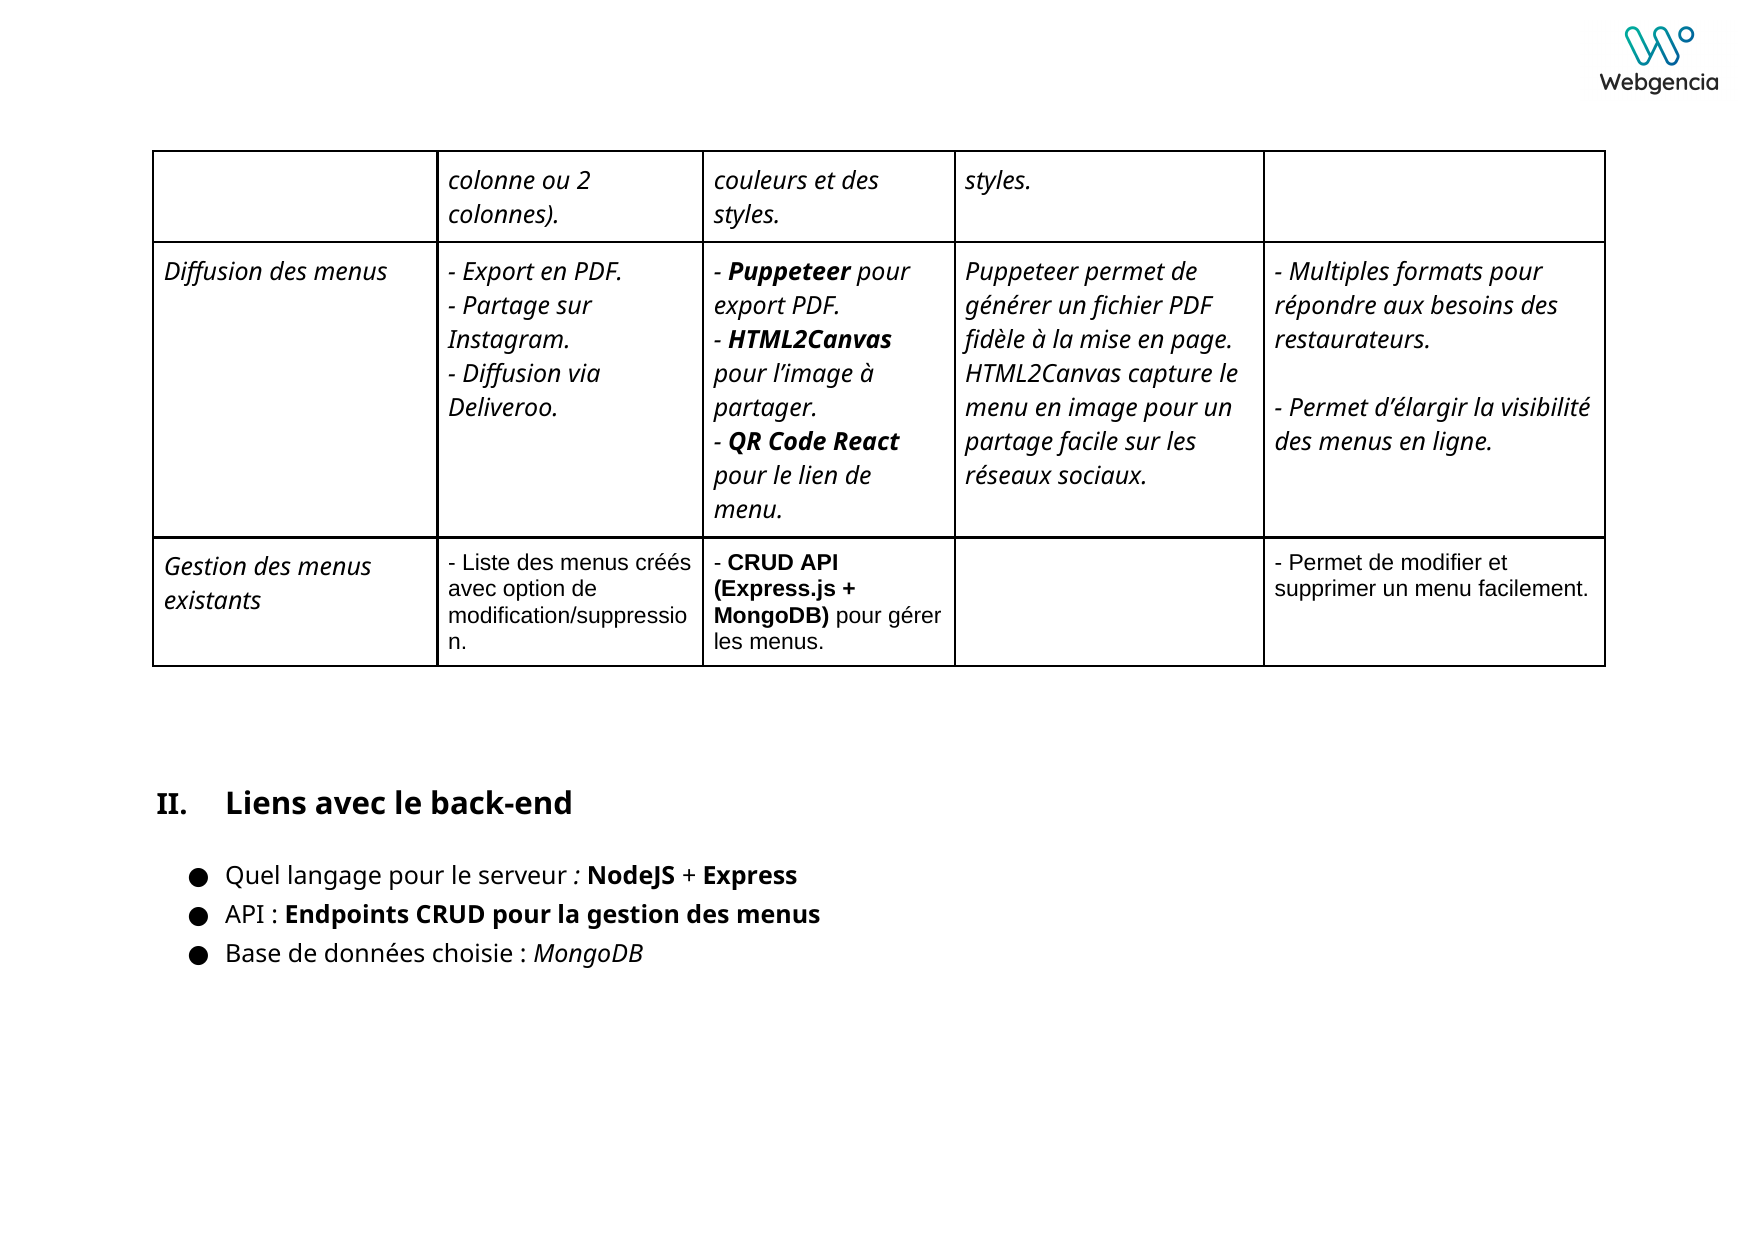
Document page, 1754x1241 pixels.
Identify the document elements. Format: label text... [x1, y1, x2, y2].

table_cell Diffusion des menus [154, 243, 436, 536]
table_cell [1265, 152, 1604, 241]
list API : Endpoints CRUD pour la gestion des menus [187, 896, 1604, 931]
list Quel langage pour le serveur : NodeJS + Express [187, 857, 1604, 891]
table_cell Gestion des menus existants [154, 539, 436, 665]
list Base de données choisie : MongoDB [187, 936, 1604, 1000]
table_cell [154, 152, 436, 241]
table_cell couleurs et des styles. [704, 152, 954, 241]
table_cell - CRUD API (Express.js + MongoDB) pour gérer les menus. [704, 539, 954, 665]
subtitle Liens avec le back-end [187, 781, 1604, 823]
table_cell - Puppeteer pour export PDF. - HTML2Canvas pour l’image à partager. - QR Code React pour le lien de menu. [704, 243, 954, 536]
table_cell colonne ou 2 colonnes). [439, 152, 702, 241]
table_cell Puppeteer permet de générer un fichier PDF fidèle à la mise en page. HTML2Canvas capture le menu en image pour un partage facile sur les réseaux sociaux. [956, 243, 1263, 536]
table_cell styles. [956, 152, 1263, 241]
table_cell [956, 539, 1263, 665]
picture [1580, 20, 1739, 101]
table_cell - Multiples formats pour répondre aux besoins des restaurateurs. - Permet d’élargir la visibilité des menus en ligne. [1265, 243, 1604, 536]
table_cell - Permet de modifier et supprimer un menu facilement. [1265, 539, 1604, 665]
table_cell - Export en PDF. - Partage sur Instagram. - Diffusion via Deliveroo. [439, 243, 702, 536]
table_cell - Liste des menus créés avec option de modification/suppression. [439, 539, 702, 665]
